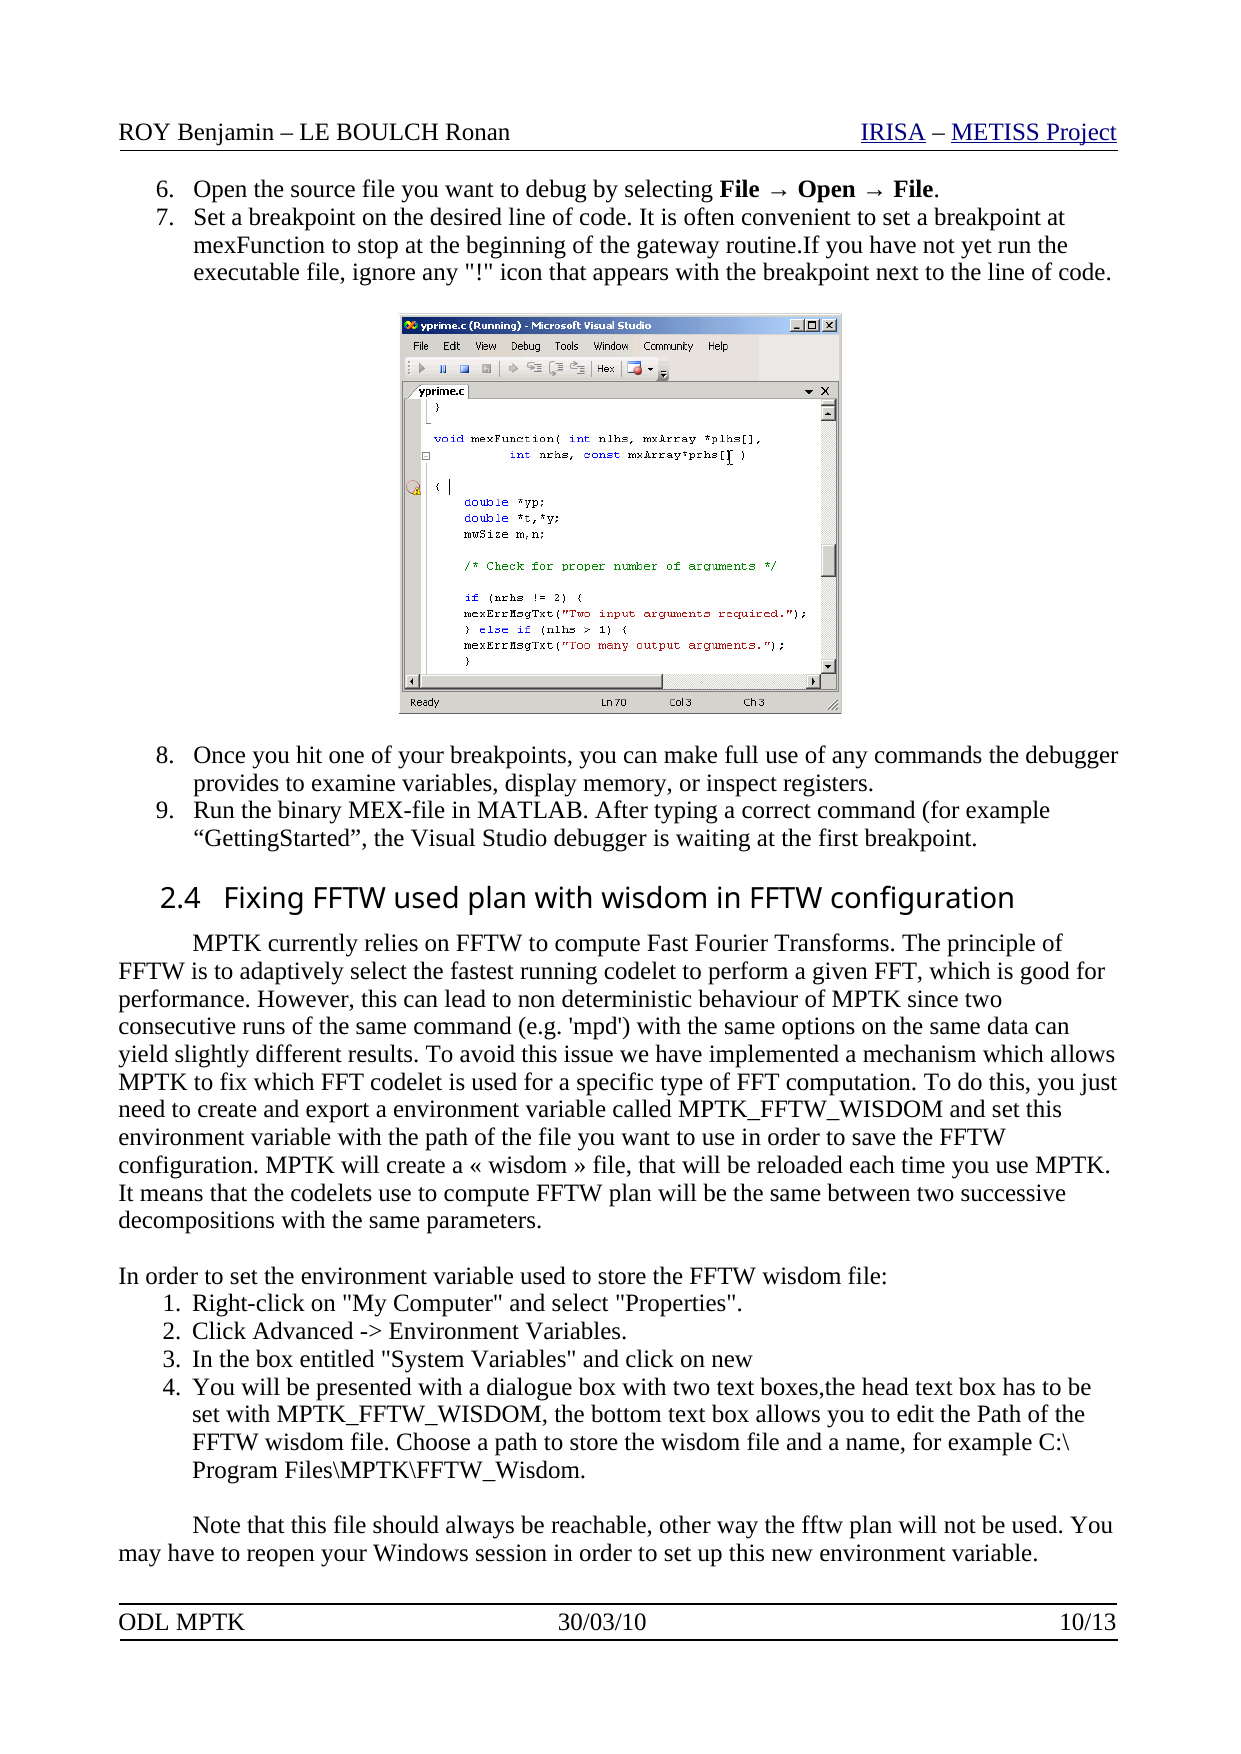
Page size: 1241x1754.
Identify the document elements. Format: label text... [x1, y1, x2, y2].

list You will be presented with a dialogue box with two text boxes,the head text box has to be set with MPTK_FFTW_WISDOM, the bottom text box allows you to edit the Path of the FFTW wisdom file. Choose a path to store the wisdom file and a name, for example C:\Program Files\MPTK\FFTW_Wisdom. [162, 1373, 1122, 1483]
list In the box entitled "System Variables" and click on new [162, 1345, 1122, 1373]
text MPTK currently relies on FFTW to compute Fast Fourier Transforms. The principle of FFTW is to adaptively select the fastest running codelet to perform a given FFT, which is good for performance. However, this can lead to non deterministic behaviour of MPTK since two consecutive runs of the same command (e.g. 'mpd') with the same options on the same data can yield slightly different results. To avoid this issue we have implemented a mechanism which allows MPTK to fix which FFT codelet is used for a specific type of FFT computation. To do this, you just need to create and export a environment variable called MPTK_FFTW_WISDOM and set this environment variable with the path of the file you want to use in order to save the FFTW configuration. MPTK will create a « wisdom » file, that will be reloaded each time you use MPTK. It means that the codelets use to compute FFTW plan will be the same between two successive decompositions with the same parameters. [118, 929, 1122, 1234]
list Click Advanced -> Environment Variables. [162, 1317, 1122, 1345]
list Open the source file you want to debug by selecting File → Open → File. [156, 175, 1122, 203]
list Right-click on "My Computer" and select "Properties". [162, 1289, 1122, 1317]
list Once you hit one of your breakpoints, you can make full use of any commands the debugger provides to examine variables, display memory, or inspect registers. [156, 741, 1122, 797]
text Note that this file should always be reachable, other way the fftw plan will not be used. You may have to reopen your Windows session in order to set up this new environment variable. [118, 1511, 1122, 1567]
list Run the binary MEX-file in MATLAB. After typing a correct command (for example “GettingStarted”, the Visual Studio debugger is waiting at the first breakpoint. [156, 797, 1122, 852]
text In order to set the environment variable used to store the FFTW wisdom file: [118, 1262, 1122, 1289]
picture [398, 313, 842, 714]
subtitle Fixing FFTW used plan with wisdom in FFTW configuration [118, 877, 1122, 917]
list Set a breakpoint on the desired line of code. It is often convenient to set a breakpoint at mexFunction to stop at the beginning of the gateway routine. If you have not yet run the executable file, ignore any "!" icon that appears with the breakpoint next to the line of code. [156, 203, 1122, 286]
